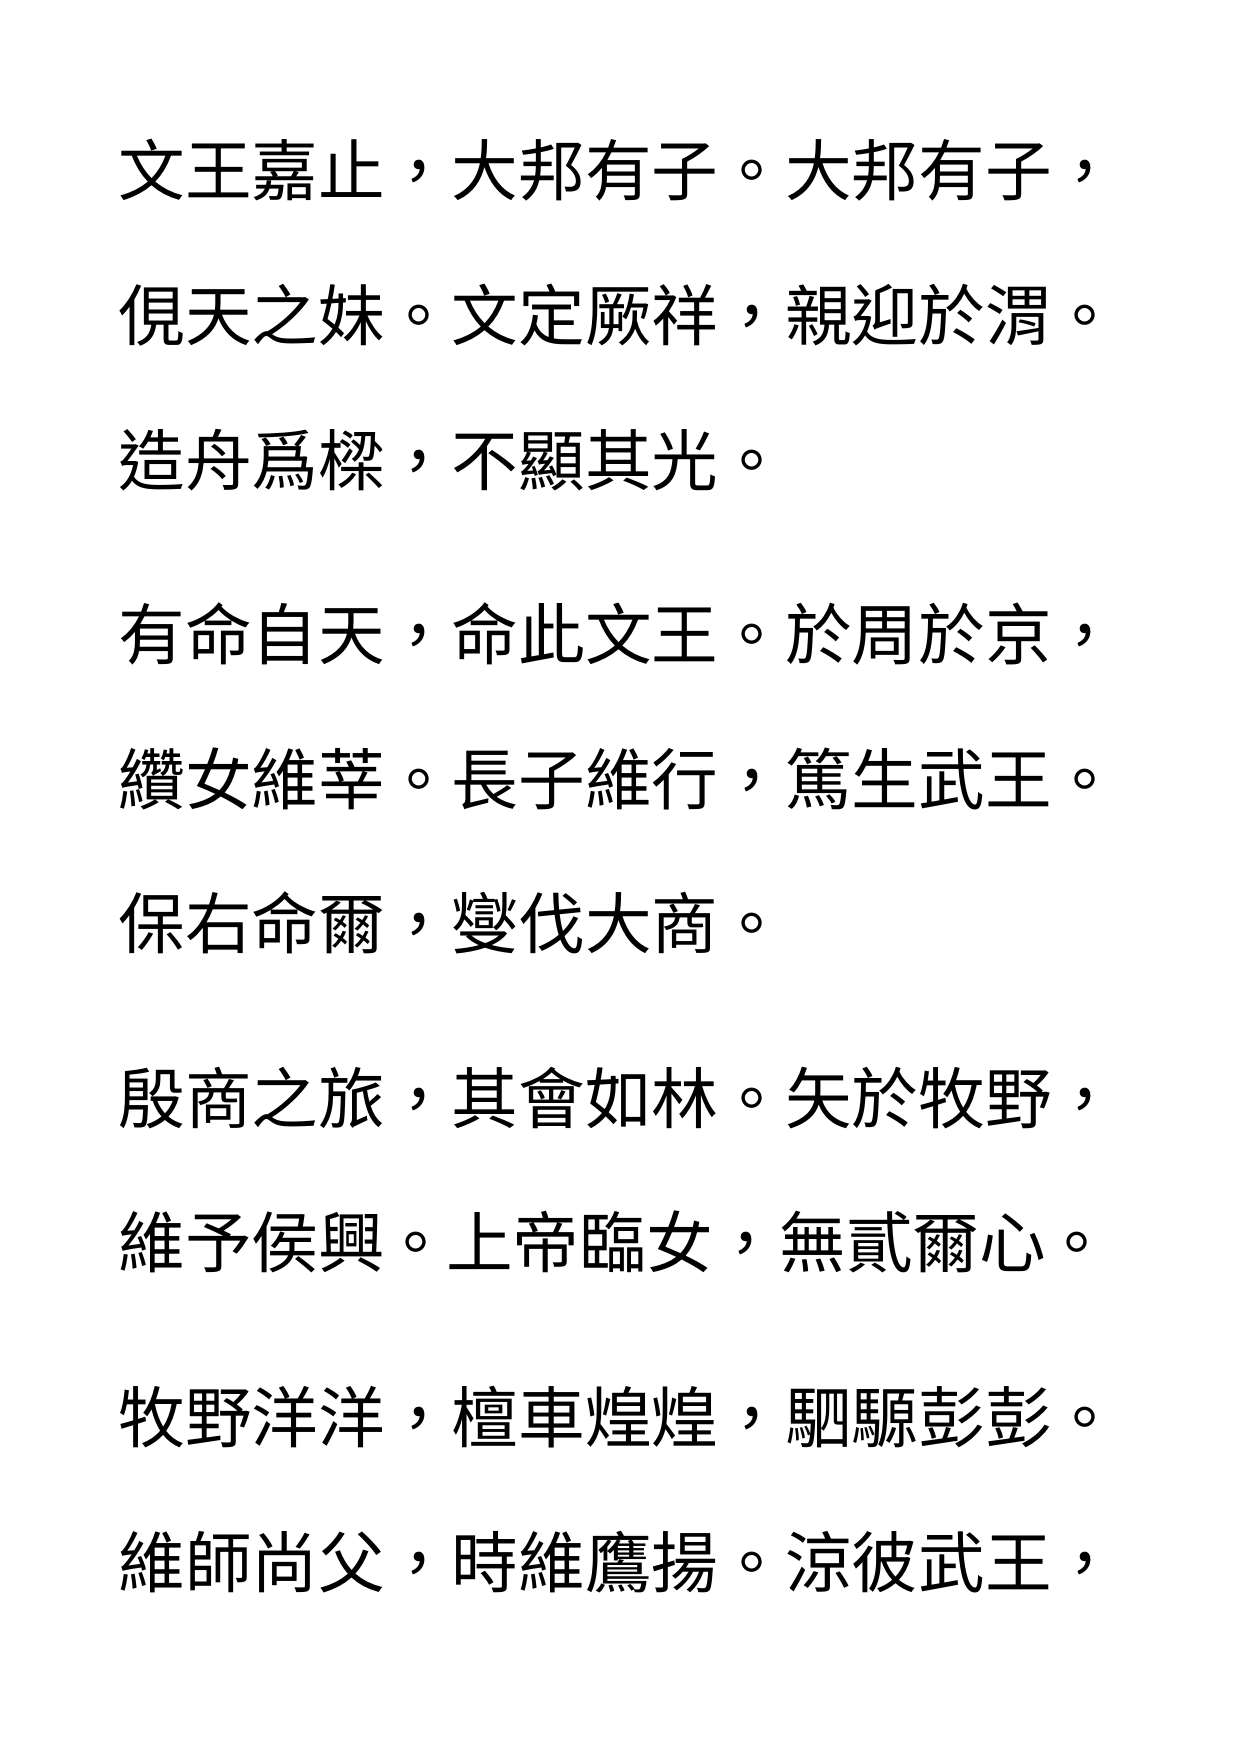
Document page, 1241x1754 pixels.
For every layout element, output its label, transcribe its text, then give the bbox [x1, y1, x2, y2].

text 牧野洋洋，檀車煌煌，駟騵彭彭。維師尚父，時維鷹揚。涼彼武王， [118, 1365, 1122, 1606]
text 文王嘉止，大邦有子。大邦有子，俔天之妹。文定厥祥，親迎於渭。造舟爲樑，不顯其光。 [118, 118, 1122, 504]
text 殷商之旅，其會如林。矢於牧野，維予侯興。上帝臨女，無貳爾心。 [118, 1046, 1122, 1287]
text 有命自天，命此文王。於周於京，纘女維莘。長子維行，篤生武王。保右命爾，燮伐大商。 [118, 582, 1122, 968]
